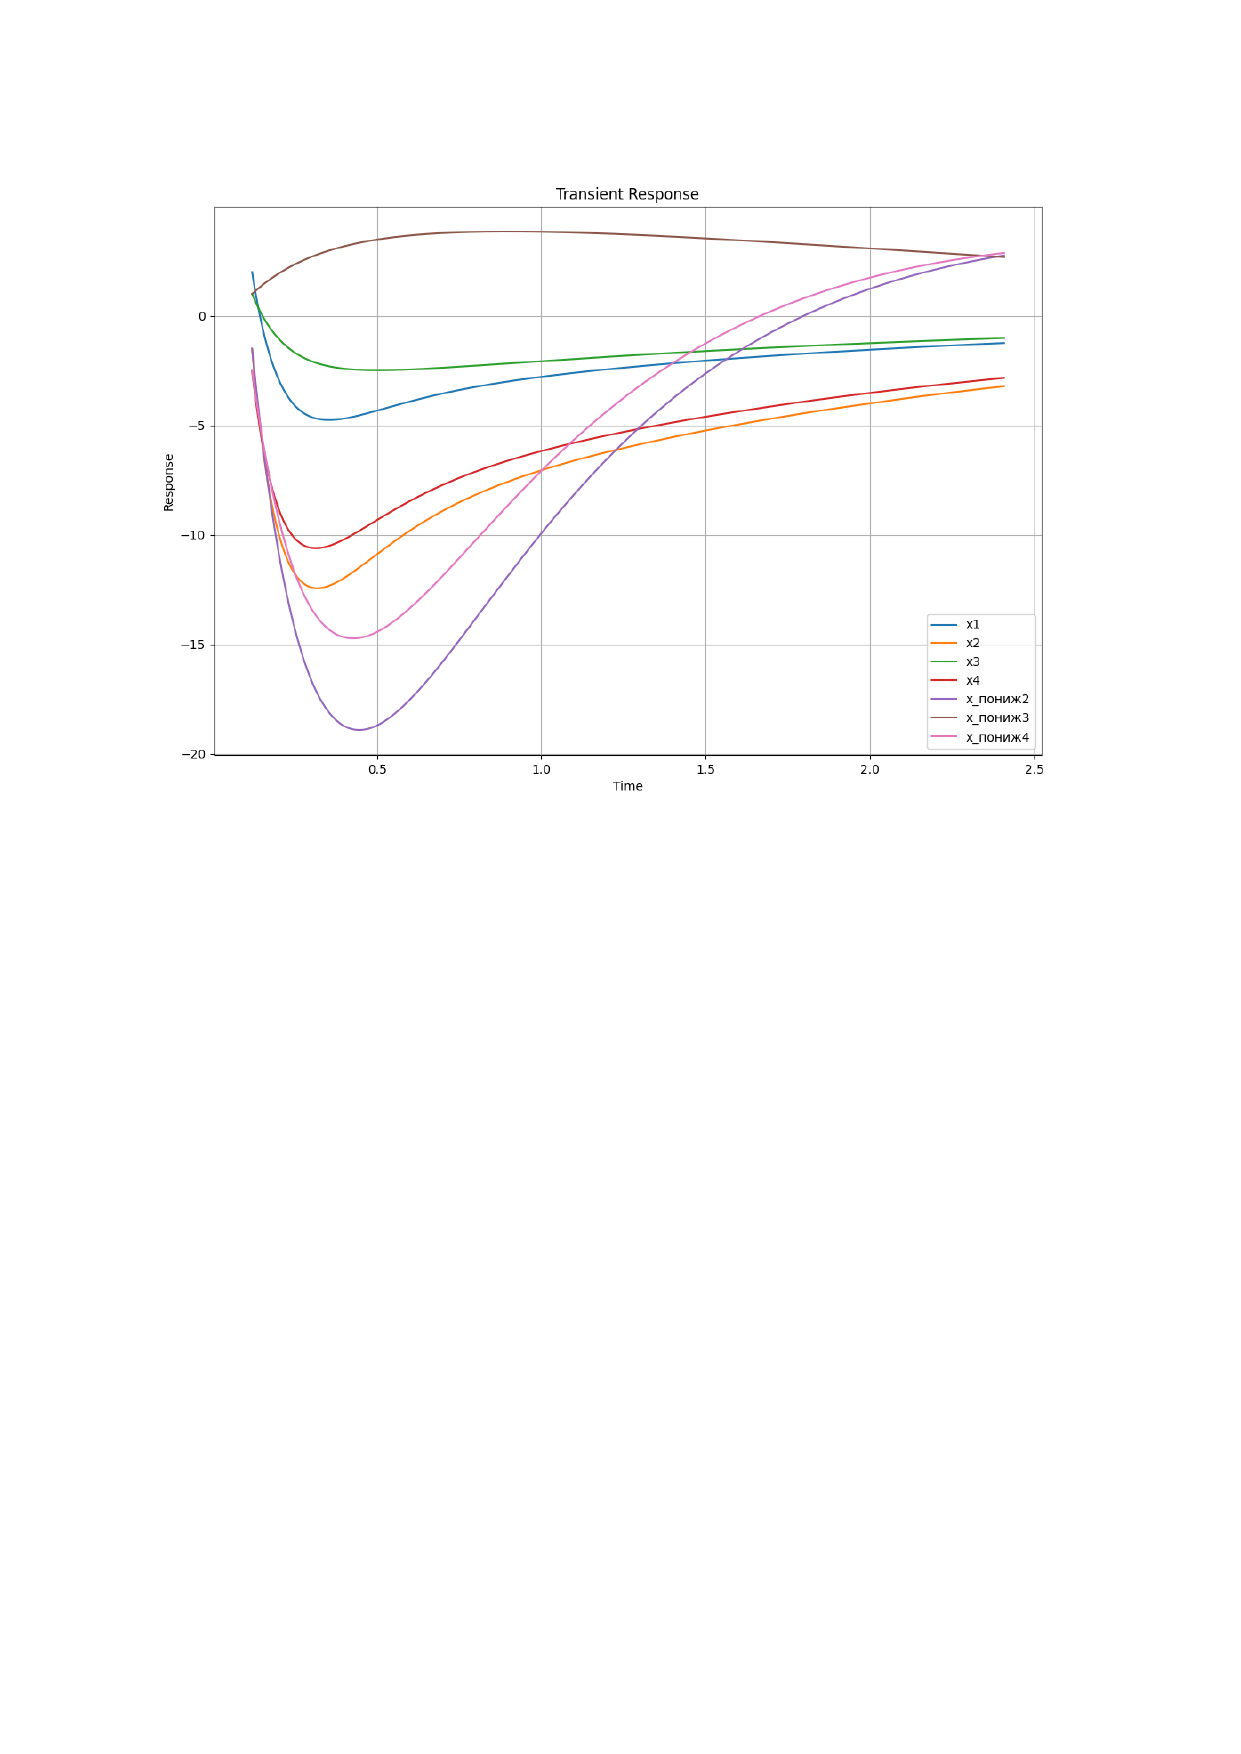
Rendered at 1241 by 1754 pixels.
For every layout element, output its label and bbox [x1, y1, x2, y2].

picture [118, 151, 1123, 807]
